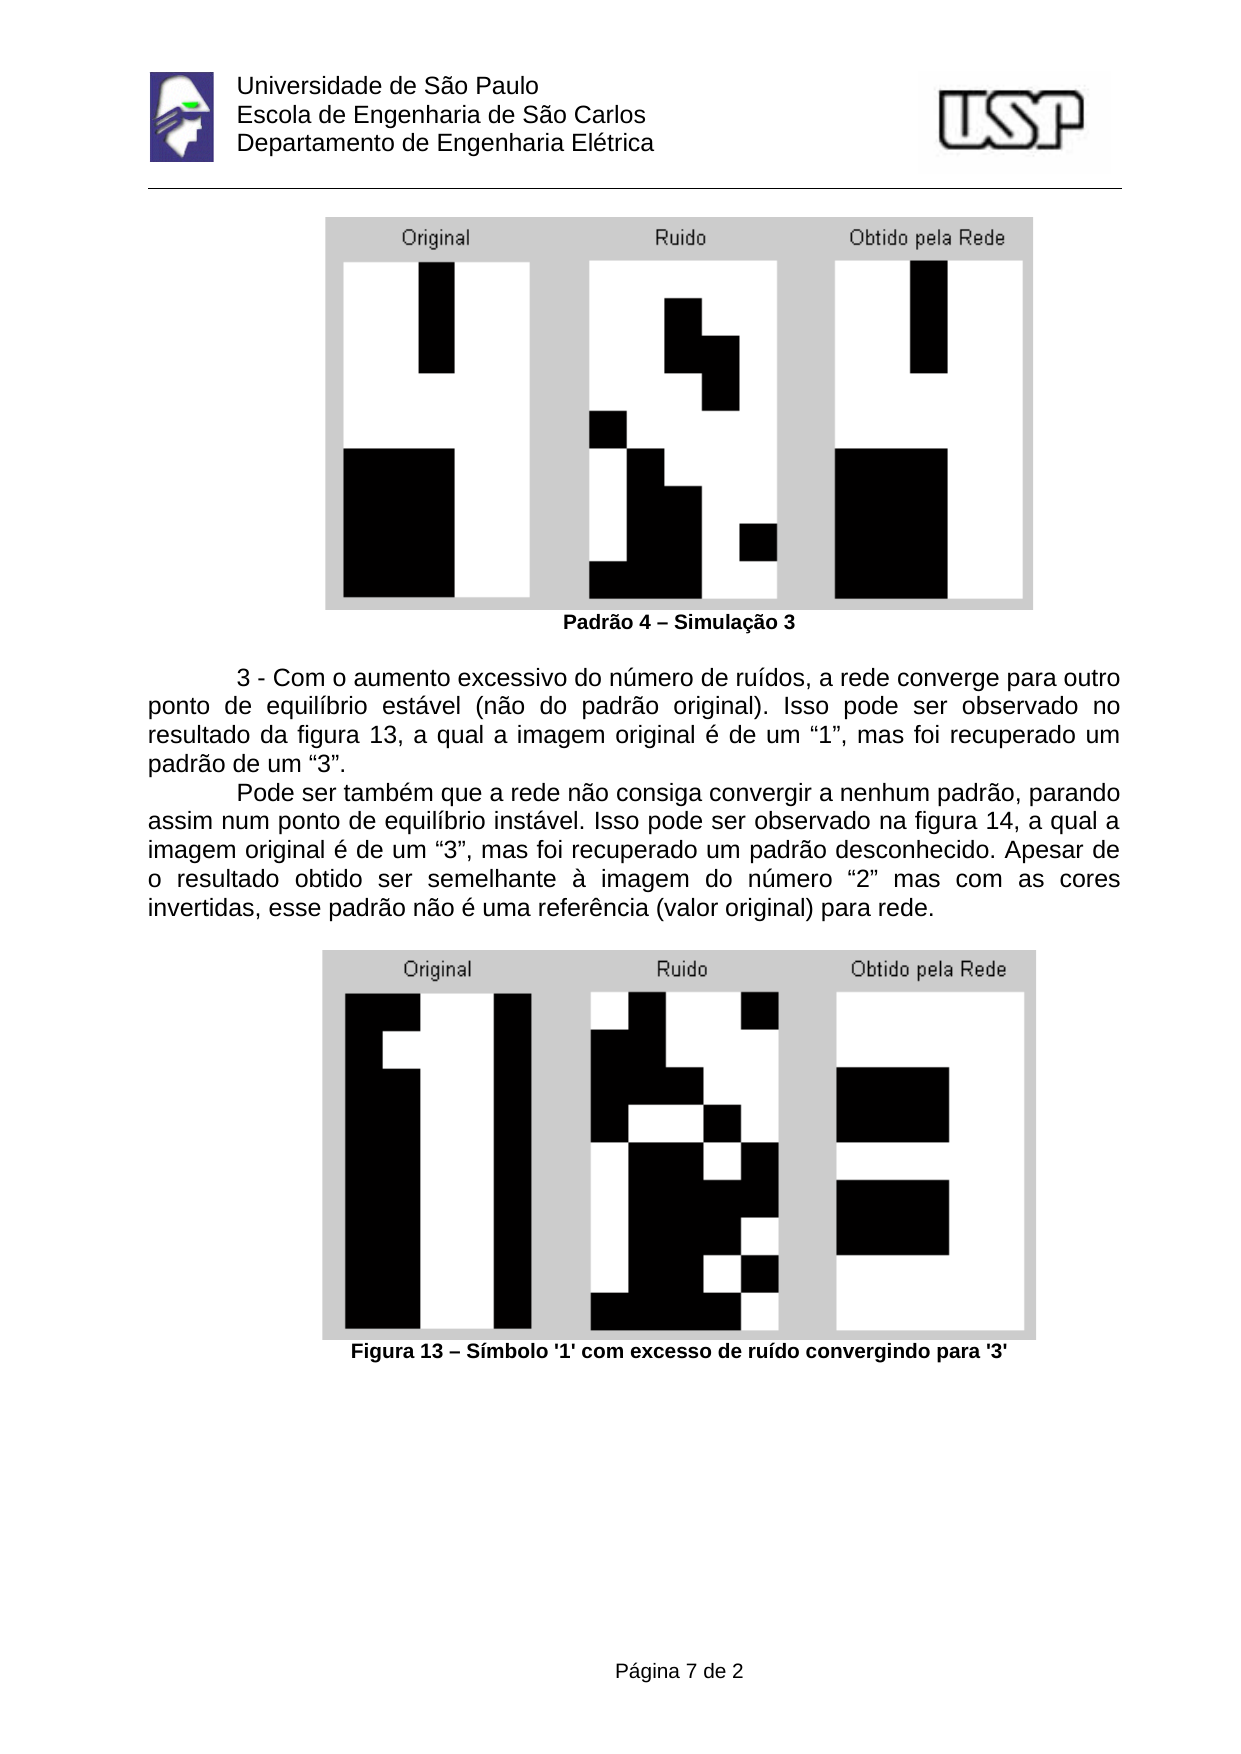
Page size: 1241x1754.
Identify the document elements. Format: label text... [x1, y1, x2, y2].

picture [918, 71, 1112, 175]
table_cell Padrão 4 – Simulação 3 [148, 218, 1122, 634]
picture [322, 950, 1037, 1340]
picture [149, 72, 214, 162]
picture [325, 217, 1034, 610]
text 3 - Com o aumento excessivo do número de ruídos, a rede converge para outro ponto de equilíbrio estável (não do padrão original). Isso pode ser observado no resultado da figura 13, a qual a imagem original é de um “1”, mas foi recuperado um padrão de um “3”. [148, 663, 1122, 778]
text Figura 13 – Símbolo '1' com excesso de ruído convergindo para '3' [148, 1339, 1122, 1363]
text Pode ser também que a rede não consiga convergir a nenhum padrão, parando assim num ponto de equilíbrio instável. Isso pode ser observado na figura 14, a qual a imagem original é de um “3”, mas foi recuperado um padrão desconhecido. Apesar de o resultado obtido ser semelhante à imagem do número “2” mas com as cores invertidas, esse padrão não é uma referência (valor original) para rede. [148, 778, 1122, 921]
